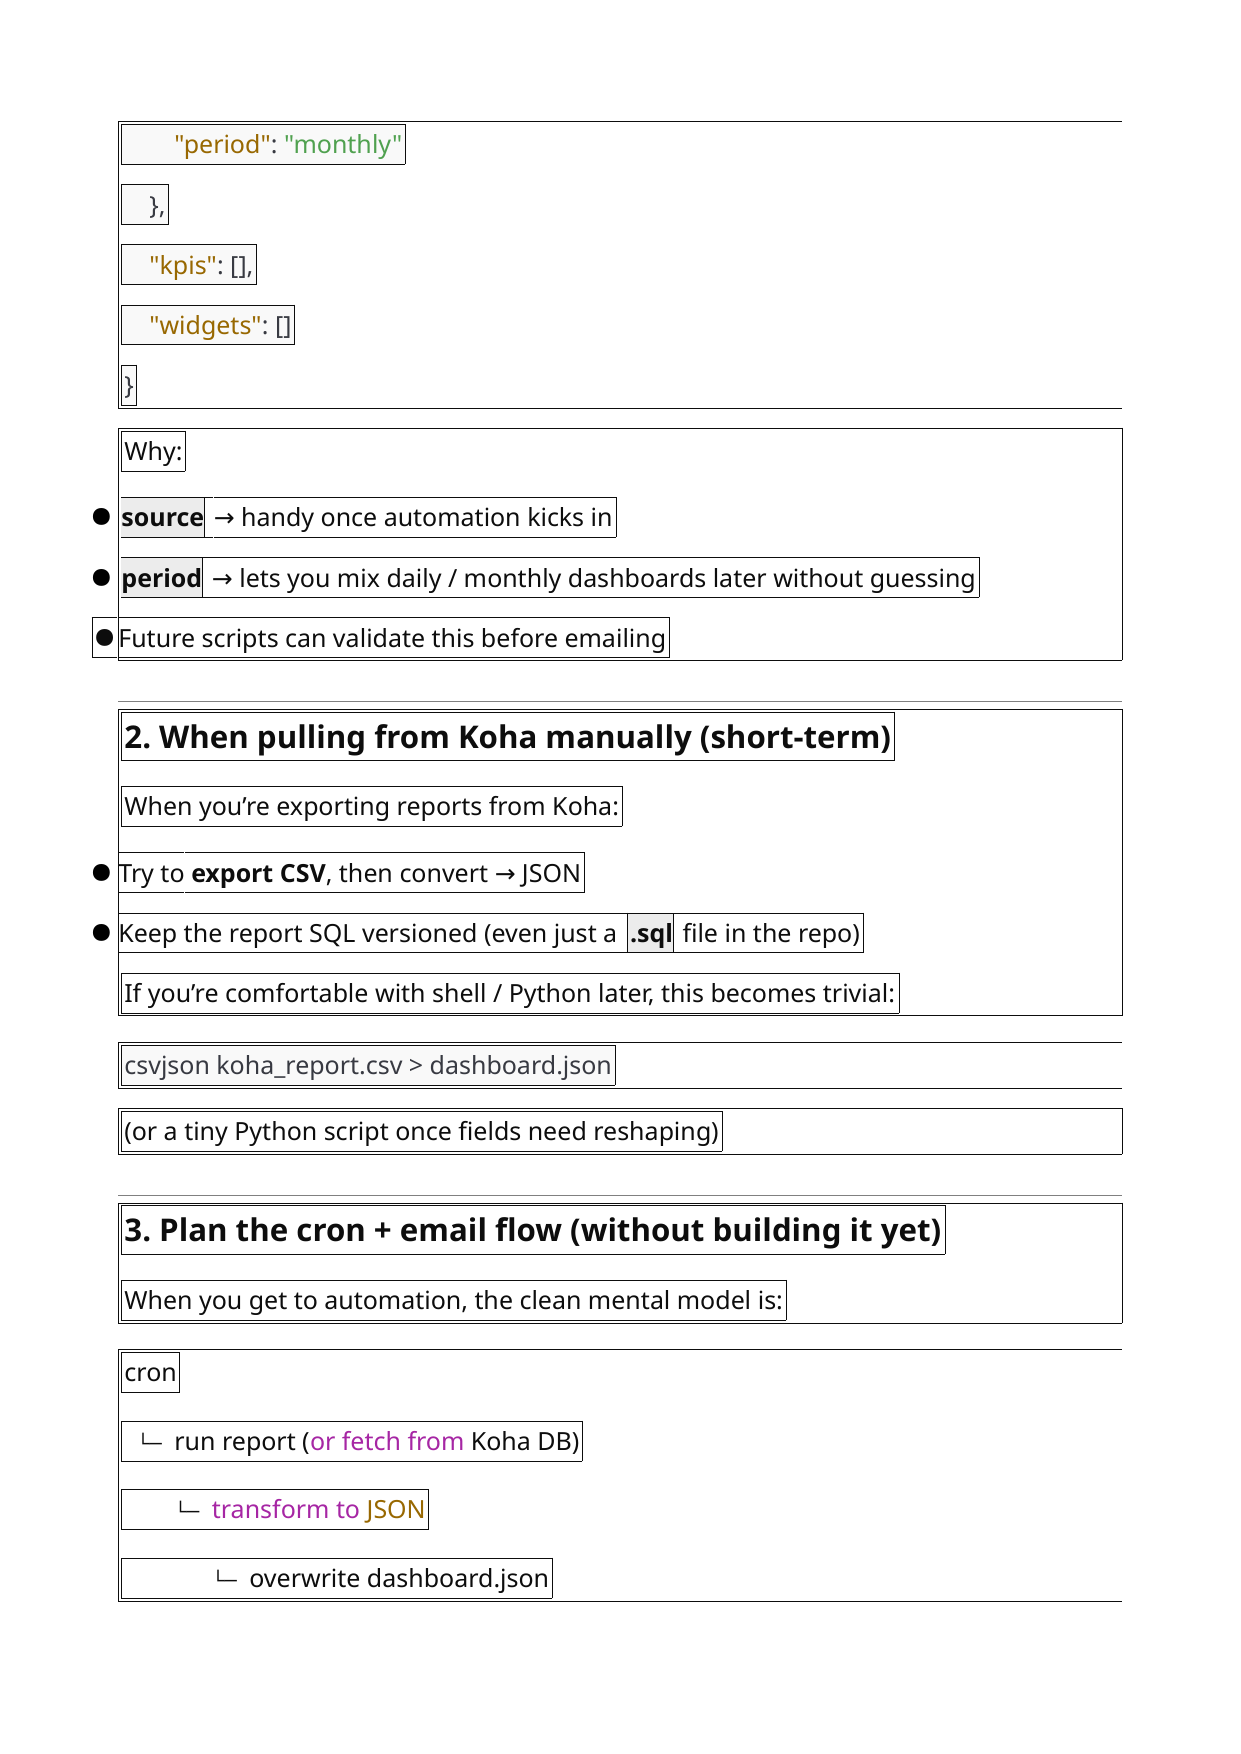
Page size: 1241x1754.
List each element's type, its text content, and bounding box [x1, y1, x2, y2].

list period → lets you mix daily / monthly dashboards later without guessing [119, 554, 1122, 597]
list Future scripts can validate this before emailing [119, 614, 1122, 660]
text (or a tiny Python script once fields need reshaping) [119, 1109, 1122, 1154]
text If you’re comfortable with shell / Python later, this becomes trivial: [119, 969, 1122, 1015]
list Try to export CSV, then convert → JSON [119, 849, 1122, 892]
text "widgets": [] [119, 301, 1122, 344]
list Keep the report SQL versioned (even just a .sql file in the repo) [119, 909, 1122, 952]
text cron [119, 1350, 1122, 1392]
subtitle 2. When pulling from Koha manually (short-term) [119, 710, 1122, 760]
text }, [119, 181, 1122, 224]
text "kpis": [], [119, 241, 1122, 284]
subtitle 3. Plan the cron + email flow (without building it yet) [119, 1204, 1122, 1254]
list source → handy once automation kicks in [119, 494, 1122, 537]
text Why: [119, 429, 1122, 471]
text When you get to automation, the clean mental model is: [119, 1277, 1122, 1323]
text └─ transform to JSON [119, 1486, 1122, 1529]
text └─ run report (or fetch from Koha DB) [119, 1418, 1122, 1461]
text └─ overwrite dashboard.json [119, 1555, 1122, 1601]
text "period": "monthly" [119, 122, 1122, 164]
text csvjson koha_report.csv > dashboard.json [119, 1043, 1122, 1088]
text } [119, 362, 1122, 408]
text When you’re exporting reports from Koha: [119, 783, 1122, 826]
